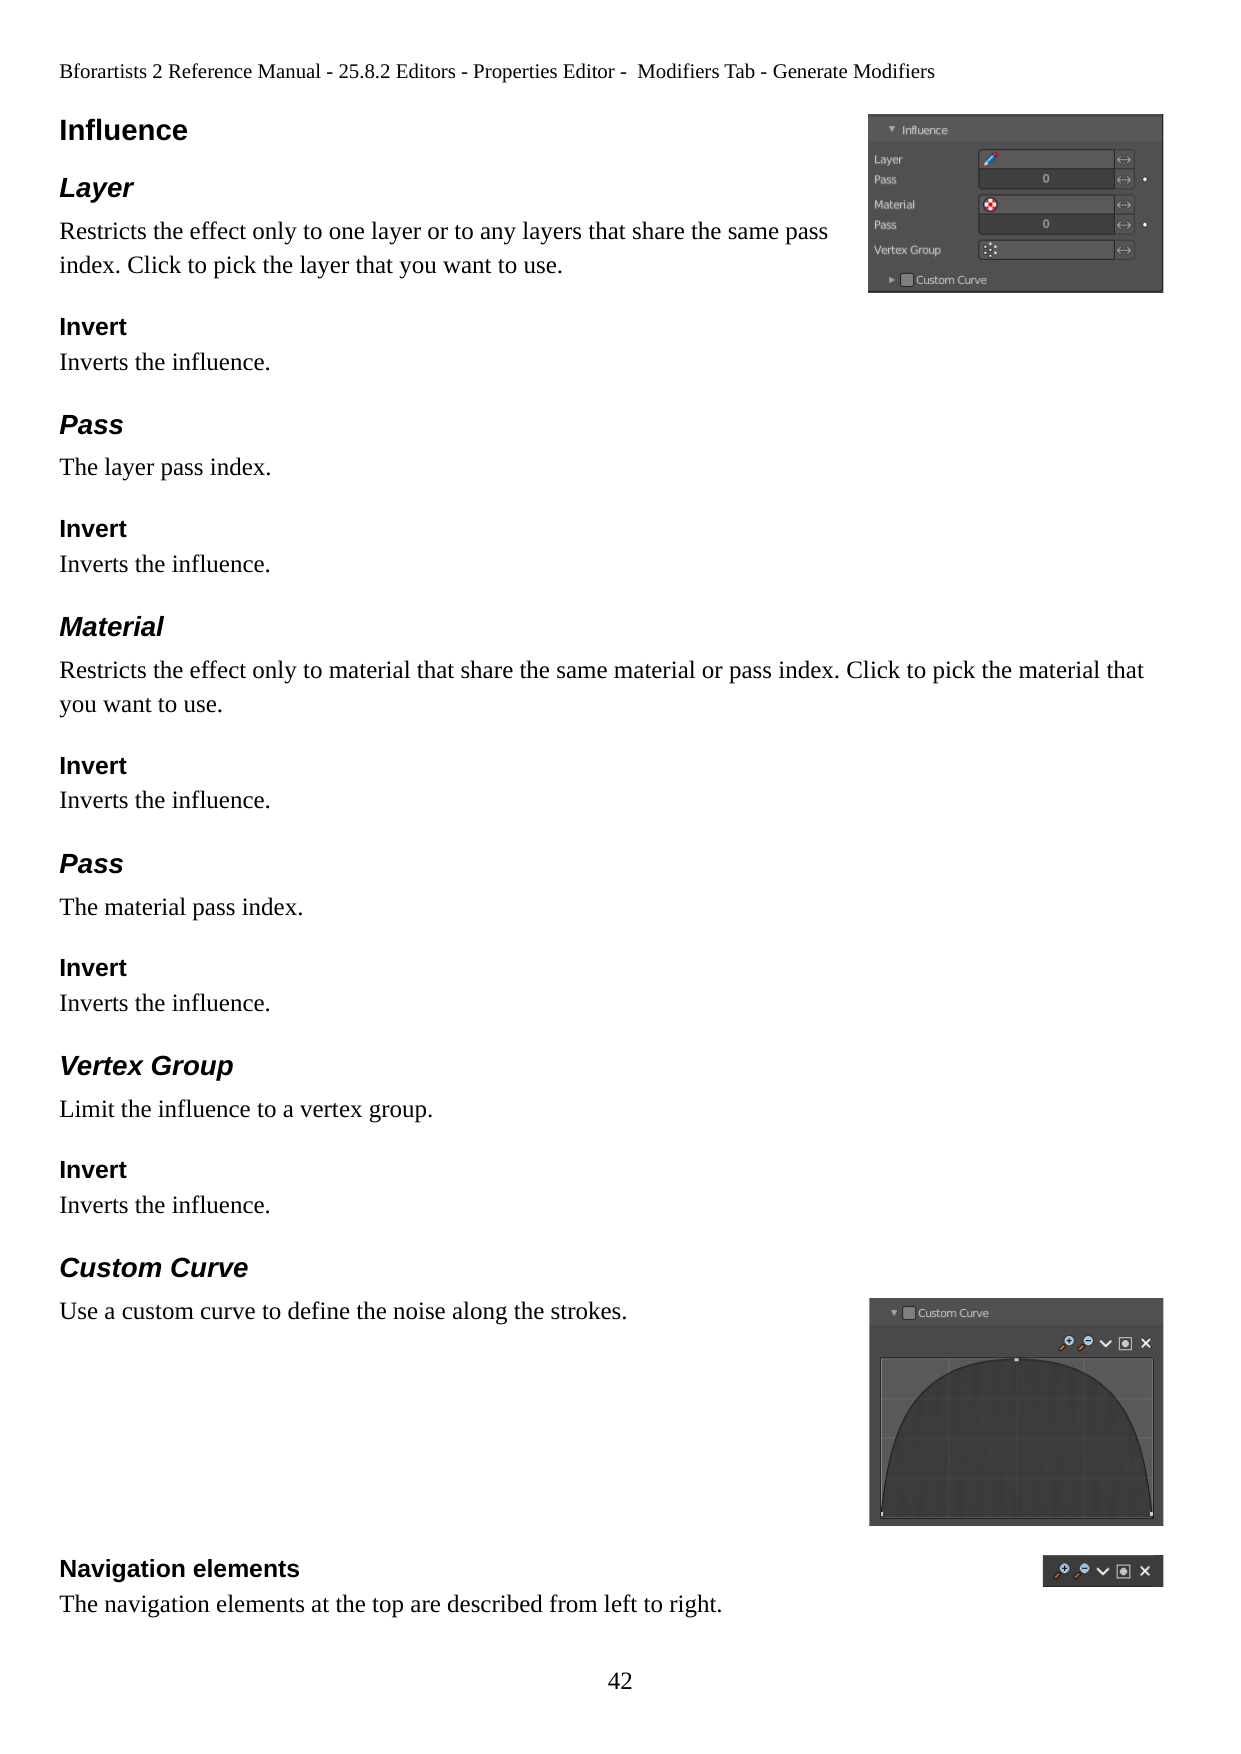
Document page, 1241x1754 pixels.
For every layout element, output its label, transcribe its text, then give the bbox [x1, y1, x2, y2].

text Inverts the influence. [59, 1190, 1181, 1219]
subtitle Invert [59, 953, 1181, 982]
text Restricts the effect only to material that share the same material or pass index. Click to pick the material that you want to use. [59, 655, 1181, 718]
picture [869, 1298, 1164, 1526]
picture [868, 114, 1164, 293]
subtitle Invert [59, 514, 1181, 543]
subtitle Invert [59, 1155, 1181, 1184]
subtitle Custom Curve [59, 1252, 1181, 1284]
subtitle Pass [59, 408, 1181, 440]
text The navigation elements at the top are described from left to right. [59, 1589, 1181, 1617]
picture [1042, 1555, 1164, 1587]
text Inverts the influence. [59, 549, 1181, 578]
text Inverts the influence. [59, 988, 1181, 1017]
subtitle Material [59, 610, 1181, 642]
text Inverts the influence. [59, 347, 1181, 375]
subtitle Invert [59, 751, 1181, 779]
text Use a custom curve to define the noise along the strokes. [59, 1296, 1181, 1325]
subtitle Invert [59, 312, 1181, 340]
text Inverts the influence. [59, 786, 1181, 814]
subtitle [1164, 171, 1181, 203]
text Restricts the effect only to one layer or to any layers that share the same pass index. Click to pick the layer that you want to use. [59, 216, 868, 279]
subtitle Layer [59, 171, 868, 203]
subtitle Influence [59, 113, 1181, 146]
text The layer pass index. [59, 452, 1181, 481]
text Limit the influence to a vertex group. [59, 1094, 1181, 1123]
subtitle Vertex Group [59, 1049, 1181, 1081]
subtitle Navigation elements [59, 1554, 1181, 1582]
subtitle Pass [59, 847, 1181, 879]
text The material pass index. [59, 892, 1181, 920]
